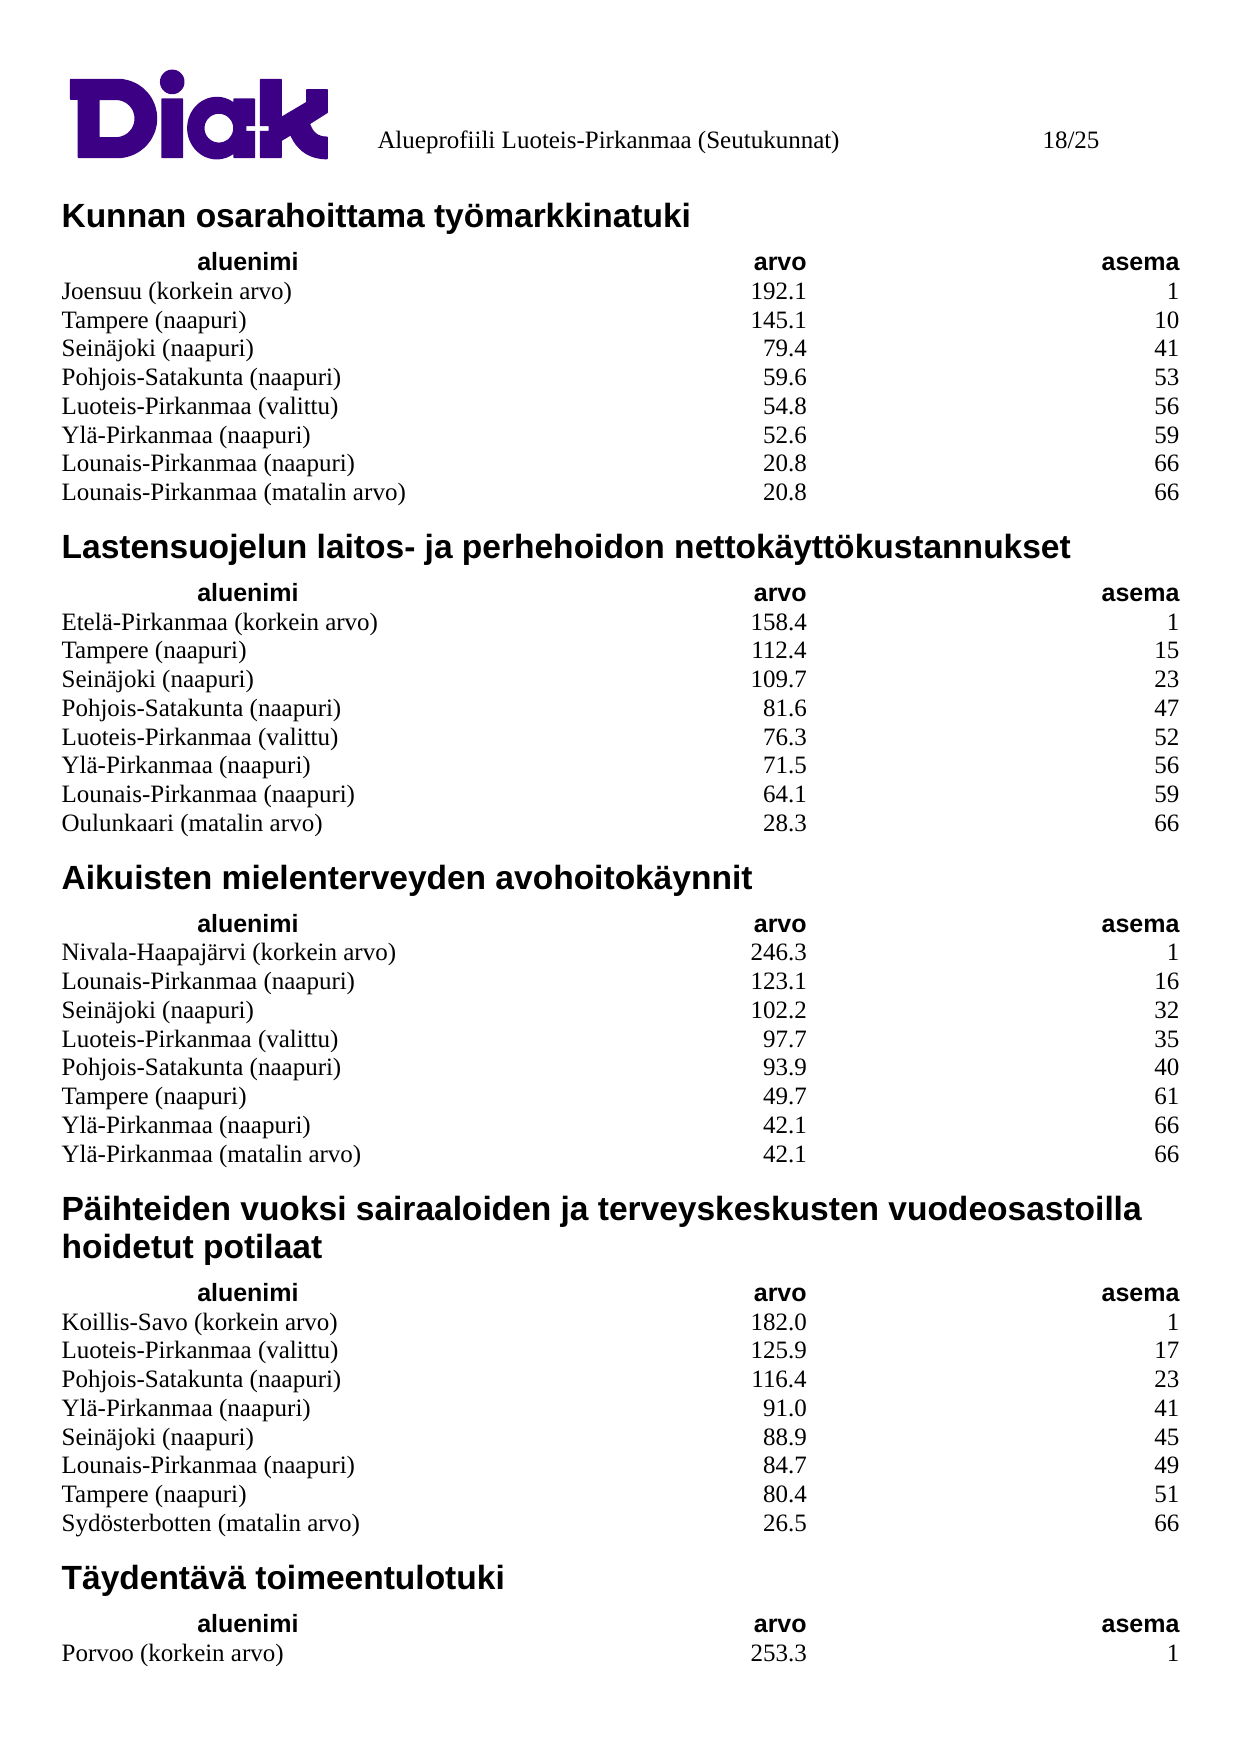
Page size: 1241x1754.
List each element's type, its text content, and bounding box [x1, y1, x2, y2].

subtitle Kunnan osarahoittama työmarkkinatuki [61, 196, 1179, 235]
table_header aluenimi [61, 578, 434, 607]
table_cell 1 [806, 938, 1179, 966]
table_header asema [806, 909, 1179, 937]
table_header asema [806, 247, 1179, 276]
table_cell Ylä-Pirkanmaa (matalin arvo) [61, 1139, 434, 1167]
table_header asema [806, 1609, 1179, 1638]
table_cell 16 [806, 966, 1179, 995]
table_cell 56 [806, 391, 1179, 420]
table_header aluenimi [61, 1609, 434, 1638]
table_cell 52 [806, 722, 1179, 751]
table_cell Pohjois-Satakunta (naapuri) [61, 1364, 434, 1393]
table_cell Joensuu (korkein arvo) [61, 276, 434, 305]
table_cell Seinäjoki (naapuri) [61, 995, 434, 1024]
table_cell 66 [806, 1139, 1179, 1167]
table_cell 88.9 [434, 1422, 806, 1451]
table_cell 66 [806, 1508, 1179, 1537]
table_cell 253.3 [434, 1638, 806, 1666]
table_cell Ylä-Pirkanmaa (naapuri) [61, 1393, 434, 1422]
table_cell Oulunkaari (matalin arvo) [61, 808, 434, 837]
table_cell Pohjois-Satakunta (naapuri) [61, 362, 434, 391]
table_cell Lounais-Pirkanmaa (matalin arvo) [61, 477, 434, 506]
table_cell Tampere (naapuri) [61, 636, 434, 664]
table_cell 41 [806, 1393, 1179, 1422]
table_cell Porvoo (korkein arvo) [61, 1638, 434, 1666]
table_cell 53 [806, 362, 1179, 391]
table_header aluenimi [61, 1278, 434, 1307]
table_header arvo [434, 909, 806, 937]
table_header asema [806, 1278, 1179, 1307]
table_cell 109.7 [434, 664, 806, 693]
table_cell 112.4 [434, 636, 806, 664]
table_cell 66 [806, 1110, 1179, 1139]
table_cell 59 [806, 779, 1179, 808]
table_header asema [806, 578, 1179, 607]
table_cell 41 [806, 334, 1179, 362]
table_cell 32 [806, 995, 1179, 1024]
table_cell 59.6 [434, 362, 806, 391]
table_cell 246.3 [434, 938, 806, 966]
table_cell 1 [806, 1638, 1179, 1666]
table_cell 51 [806, 1479, 1179, 1508]
table_cell 52.6 [434, 420, 806, 448]
table_cell Luoteis-Pirkanmaa (valittu) [61, 1336, 434, 1364]
table_cell 79.4 [434, 334, 806, 362]
table_cell 1 [806, 276, 1179, 305]
table_cell 42.1 [434, 1110, 806, 1139]
table_cell Luoteis-Pirkanmaa (valittu) [61, 1024, 434, 1052]
table_cell 28.3 [434, 808, 806, 837]
table_header arvo [434, 1278, 806, 1307]
table_cell Pohjois-Satakunta (naapuri) [61, 693, 434, 722]
subtitle Täydentävä toimeentulotuki [61, 1558, 1179, 1596]
table_cell Lounais-Pirkanmaa (naapuri) [61, 779, 434, 808]
table_cell 97.7 [434, 1024, 806, 1052]
table_cell Pohjois-Satakunta (naapuri) [61, 1053, 434, 1081]
table_cell Ylä-Pirkanmaa (naapuri) [61, 420, 434, 448]
table_cell 56 [806, 751, 1179, 779]
table_cell 23 [806, 664, 1179, 693]
table_cell 1 [806, 607, 1179, 636]
table_cell 20.8 [434, 449, 806, 477]
table_cell 80.4 [434, 1479, 806, 1508]
table_cell 49 [806, 1451, 1179, 1479]
table_cell 23 [806, 1364, 1179, 1393]
table_cell Nivala-Haapajärvi (korkein arvo) [61, 938, 434, 966]
table_header arvo [434, 247, 806, 276]
table_cell 102.2 [434, 995, 806, 1024]
table_cell Ylä-Pirkanmaa (naapuri) [61, 751, 434, 779]
table_cell Koillis-Savo (korkein arvo) [61, 1307, 434, 1336]
table_cell Seinäjoki (naapuri) [61, 1422, 434, 1451]
subtitle Lastensuojelun laitos- ja perhehoidon nettokäyttökustannukset [61, 527, 1179, 566]
table_cell 64.1 [434, 779, 806, 808]
table_cell 49.7 [434, 1081, 806, 1110]
table_cell 145.1 [434, 305, 806, 333]
table_cell Lounais-Pirkanmaa (naapuri) [61, 449, 434, 477]
table_cell 35 [806, 1024, 1179, 1052]
table_header arvo [434, 1609, 806, 1638]
table_cell Tampere (naapuri) [61, 305, 434, 333]
table_cell 182.0 [434, 1307, 806, 1336]
table_cell 71.5 [434, 751, 806, 779]
table_cell 66 [806, 449, 1179, 477]
table_cell Sydösterbotten (matalin arvo) [61, 1508, 434, 1537]
table_cell 59 [806, 420, 1179, 448]
table_cell Tampere (naapuri) [61, 1479, 434, 1508]
table_cell 42.1 [434, 1139, 806, 1167]
subtitle Päihteiden vuoksi sairaaloiden ja terveyskeskusten vuodeosastoilla hoidetut potilaat [61, 1188, 1179, 1266]
table_cell 66 [806, 808, 1179, 837]
table_cell 26.5 [434, 1508, 806, 1537]
table_cell Luoteis-Pirkanmaa (valittu) [61, 391, 434, 420]
table_cell Lounais-Pirkanmaa (naapuri) [61, 1451, 434, 1479]
table_cell 91.0 [434, 1393, 806, 1422]
table_header aluenimi [61, 247, 434, 276]
table_cell Luoteis-Pirkanmaa (valittu) [61, 722, 434, 751]
table_cell 81.6 [434, 693, 806, 722]
table_cell 17 [806, 1336, 1179, 1364]
table_cell Lounais-Pirkanmaa (naapuri) [61, 966, 434, 995]
table_header arvo [434, 578, 806, 607]
table_cell 47 [806, 693, 1179, 722]
table_cell 84.7 [434, 1451, 806, 1479]
table_cell Seinäjoki (naapuri) [61, 664, 434, 693]
table_cell 40 [806, 1053, 1179, 1081]
table_cell Seinäjoki (naapuri) [61, 334, 434, 362]
table_cell 20.8 [434, 477, 806, 506]
table_cell 116.4 [434, 1364, 806, 1393]
table_cell 125.9 [434, 1336, 806, 1364]
table_header aluenimi [61, 909, 434, 937]
table_cell Ylä-Pirkanmaa (naapuri) [61, 1110, 434, 1139]
table_cell 15 [806, 636, 1179, 664]
table_cell Etelä-Pirkanmaa (korkein arvo) [61, 607, 434, 636]
table_cell 158.4 [434, 607, 806, 636]
table_cell 66 [806, 477, 1179, 506]
table_cell 93.9 [434, 1053, 806, 1081]
table_cell 1 [806, 1307, 1179, 1336]
subtitle Aikuisten mielenterveyden avohoitokäynnit [61, 858, 1179, 896]
table_cell 10 [806, 305, 1179, 333]
table_cell 54.8 [434, 391, 806, 420]
table_cell 45 [806, 1422, 1179, 1451]
table_cell 192.1 [434, 276, 806, 305]
table_cell Tampere (naapuri) [61, 1081, 434, 1110]
table_cell 123.1 [434, 966, 806, 995]
table_cell 76.3 [434, 722, 806, 751]
table_cell 61 [806, 1081, 1179, 1110]
